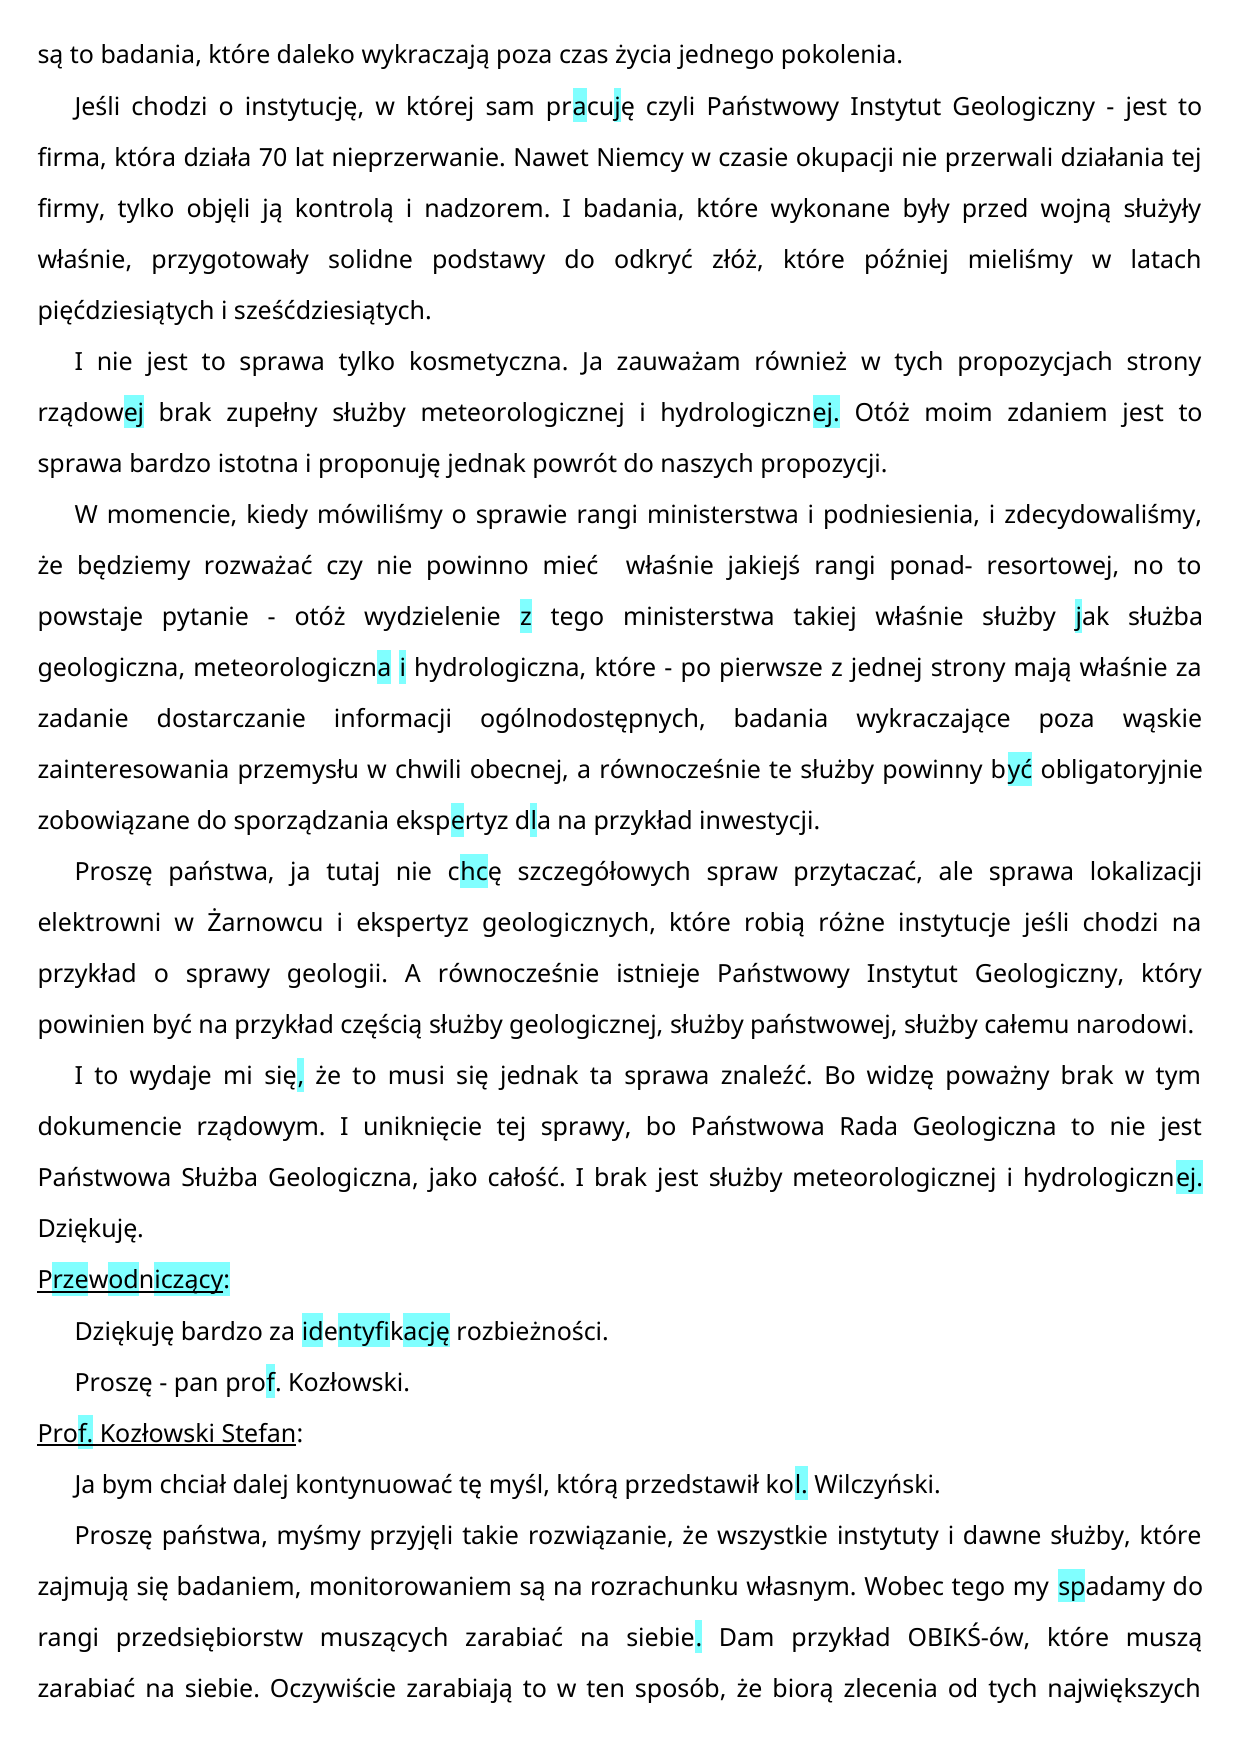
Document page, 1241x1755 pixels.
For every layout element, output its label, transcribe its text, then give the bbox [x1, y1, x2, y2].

text Proszę - pan prof. Kozłowski. [37, 1364, 1203, 1398]
text Prof. Kozłowski Stefan: [37, 1415, 1203, 1449]
text Jeśli chodzi o instytucję, w której sam pracuję czyli Państwowy Instytut Geologiczny - jest to firma, która działa 70 lat nieprzerwanie. Nawet Niemcy w czasie okupacji nie przerwali działania tej firmy, tylko objęli ją kontrolą i nadzorem. I badania, które wykonane były przed wojną służyły właśnie, przygotowały solidne podstawy do odkryć złóż, które później mieliśmy w latach pięćdziesiątych i sześćdziesiątych. [37, 88, 1203, 326]
text - są to badania, które daleko wykraczają poza czas życia jednego pokolenia. [37, 37, 1203, 71]
text W momencie, kiedy mówiliśmy o sprawie rangi ministerstwa i podniesienia, i zdecydowaliśmy, że będziemy rozważać czy nie powinno mieć właśnie jakiejś rangi ponad- resortowej, no to powstaje pytanie - otóż wydzielenie z tego ministerstwa takiej właśnie służby jak służba geologiczna, meteorologiczna i hydrologiczna, które - po pierwsze z jednej strony mają właśnie za zadanie dostarczanie informacji ogólnodostępnych, badania wykraczające poza wąskie zainteresowania przemysłu w chwili obecnej, a równocześnie te służby powinny być obligatoryjnie zobowiązane do sporządzania ekspertyz dla na przykład inwestycji. [37, 497, 1203, 837]
text I to wydaje mi się, że to musi się jednak ta sprawa znaleźć. Bo widzę poważny brak w tym dokumencie rządowym. I uniknięcie tej sprawy, bo Państwowa Rada Geologiczna to nie jest Państwowa Służba Geologiczna, jako całość. I brak jest służby meteorologicznej i hydrologicznej. Dziękuję. [37, 1058, 1203, 1245]
text Ja bym chciał dalej kontynuować tę myśl, którą przedstawił kol. Wilczyński. [37, 1466, 1203, 1500]
text Przewodniczący: [37, 1262, 1203, 1296]
text Dziękuję bardzo za identyfikację rozbieżności. [37, 1313, 1203, 1347]
text I nie jest to sprawa tylko kosmetyczna. Ja zauważam również w tych propozycjach strony rządowej brak zupełny służby meteorologicznej i hydrologicznej. Otóż moim zdaniem jest to sprawa bardzo istotna i proponuję jednak powrót do naszych propozycji. [37, 343, 1203, 479]
text Proszę państwa, myśmy przyjęli takie rozwiązanie, że wszystkie instytuty i dawne służby, które zajmują się badaniem, monitorowaniem są na rozrachunku własnym. Wobec tego my spadamy do rangi przedsiębiorstw muszących zarabiać na siebie. Dam przykład OBIKŚ-ów, które muszą zarabiać na siebie. Oczywiście zarabiają to w ten sposób, że biorą zlecenia od tych największych [37, 1517, 1203, 1704]
text Proszę państwa, ja tutaj nie chcę szczegółowych spraw przytaczać, ale sprawa lokalizacji elektrowni w Żarnowcu i ekspertyz geologicznych, które robią różne instytucje jeśli chodzi na przykład o sprawy geologii. A równocześnie istnieje Państwowy Instytut Geologiczny, który powinien być na przykład częścią służby geologicznej, służby państwowej, służby całemu narodowi. [37, 854, 1203, 1041]
